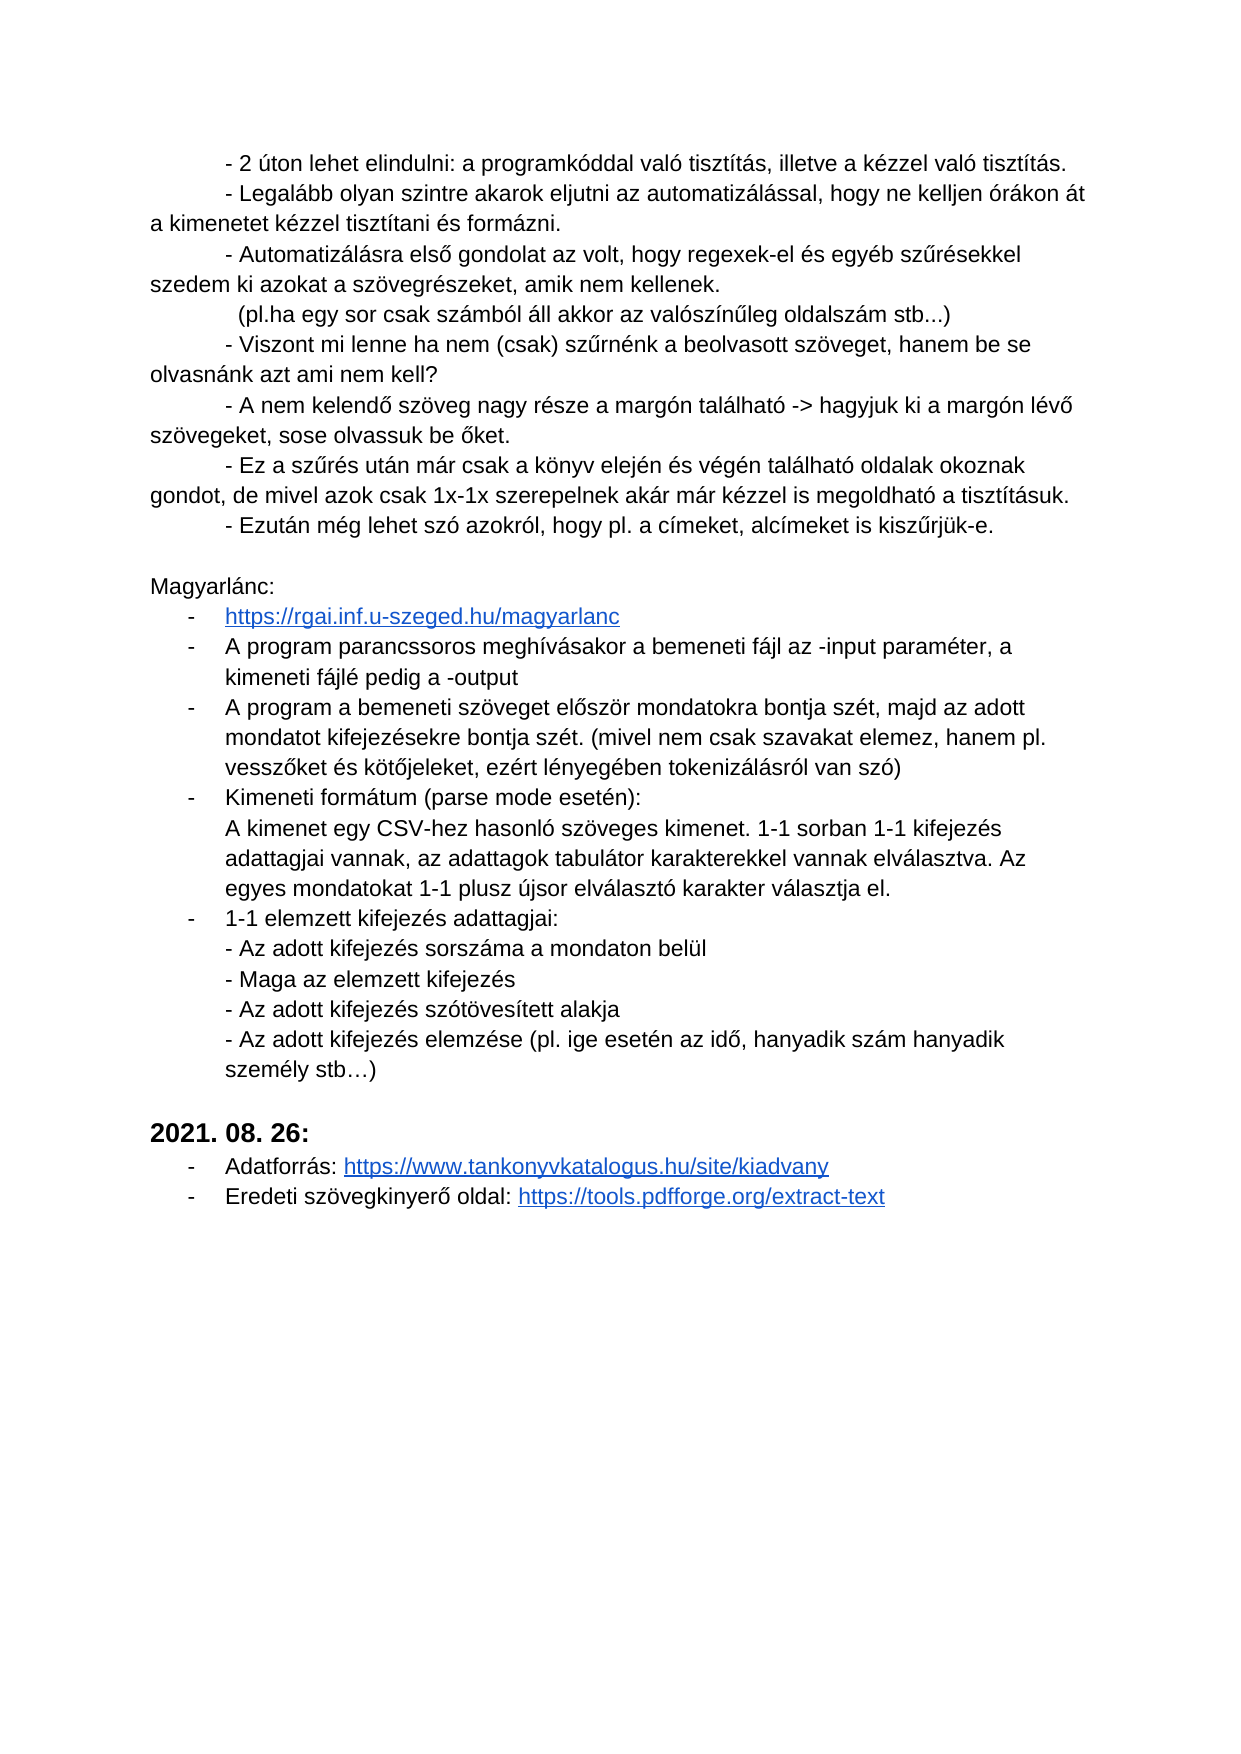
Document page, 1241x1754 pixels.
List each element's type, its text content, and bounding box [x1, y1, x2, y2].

text - Ez a szűrés után már csak a könyv elején és végén található oldalak okoznak gondot, de mivel azok csak 1x-1x szerepelnek akár már kézzel is megoldható a tisztításuk. [150, 452, 1090, 509]
text - Viszont mi lenne ha nem (csak) szűrnénk a beolvasott szöveget, hanem be se olvasnánk azt ami nem kell? [150, 331, 1090, 388]
list A program parancssoros meghívásakor a bemeneti fájl az -input paraméter, a kimeneti fájlé pedig a -output [187, 633, 1090, 690]
list Eredeti szövegkinyerő oldal: https://tools.pdfforge.org/extract-text [187, 1183, 1090, 1209]
text (pl.ha egy sor csak számból áll akkor az valószínűleg oldalszám stb...) [150, 301, 1090, 327]
text - Automatizálásra első gondolat az volt, hogy regexek-el és egyéb szűrésekkel szedem ki azokat a szövegrészeket, amik nem kellenek. [150, 241, 1090, 297]
text - Legalább olyan szintre akarok eljutni az automatizálással, hogy ne kelljen órákon át a kimenetet kézzel tisztítani és formázni. [150, 180, 1090, 237]
text - A nem kelendő szöveg nagy része a margón található -> hagyjuk ki a margón lévő szövegeket, sose olvassuk be őket. [150, 392, 1090, 448]
list Kimeneti formátum (parse mode esetén): A kimenet egy CSV-hez hasonló szöveges kimenet. 1-1 sorban 1-1 kifejezés adattagjai vannak, az adattagok tabulátor karakterekkel vannak elválasztva. Az egyes mondatokat 1-1 plusz újsor elválasztó karakter választja el. [187, 784, 1090, 901]
text - Az adott kifejezés elemzése (pl. ige esetén az idő, hanyadik szám hanyadik személy stb…) [225, 1026, 1090, 1083]
text Magyarlánc: [150, 573, 1090, 599]
list Adatforrás: https://www.tankonyvkatalogus.hu/site/kiadvany [187, 1153, 1090, 1179]
list 1-1 elemzett kifejezés adattagjai: - Az adott kifejezés sorszáma a mondaton belül [187, 905, 1090, 962]
text - Maga az elemzett kifejezés [225, 966, 1090, 992]
list A program a bemeneti szöveget először mondatokra bontja szét, majd az adott mondatot kifejezésekre bontja szét. (mivel nem csak szavakat elemez, hanem pl. vesszőket és kötőjeleket, ezért lényegében tokenizálásról van szó) [187, 694, 1090, 781]
text - Az adott kifejezés szótövesített alakja [225, 996, 1090, 1022]
text 2021. 08. 26: [150, 1117, 1090, 1148]
list https://rgai.inf.u-szeged.hu/magyarlanc [187, 603, 1090, 629]
text - 2 úton lehet elindulni: a programkóddal való tisztítás, illetve a kézzel való tisztítás. [150, 150, 1090, 176]
text - Ezután még lehet szó azokról, hogy pl. a címeket, alcímeket is kiszűrjük-e. [150, 512, 1090, 539]
